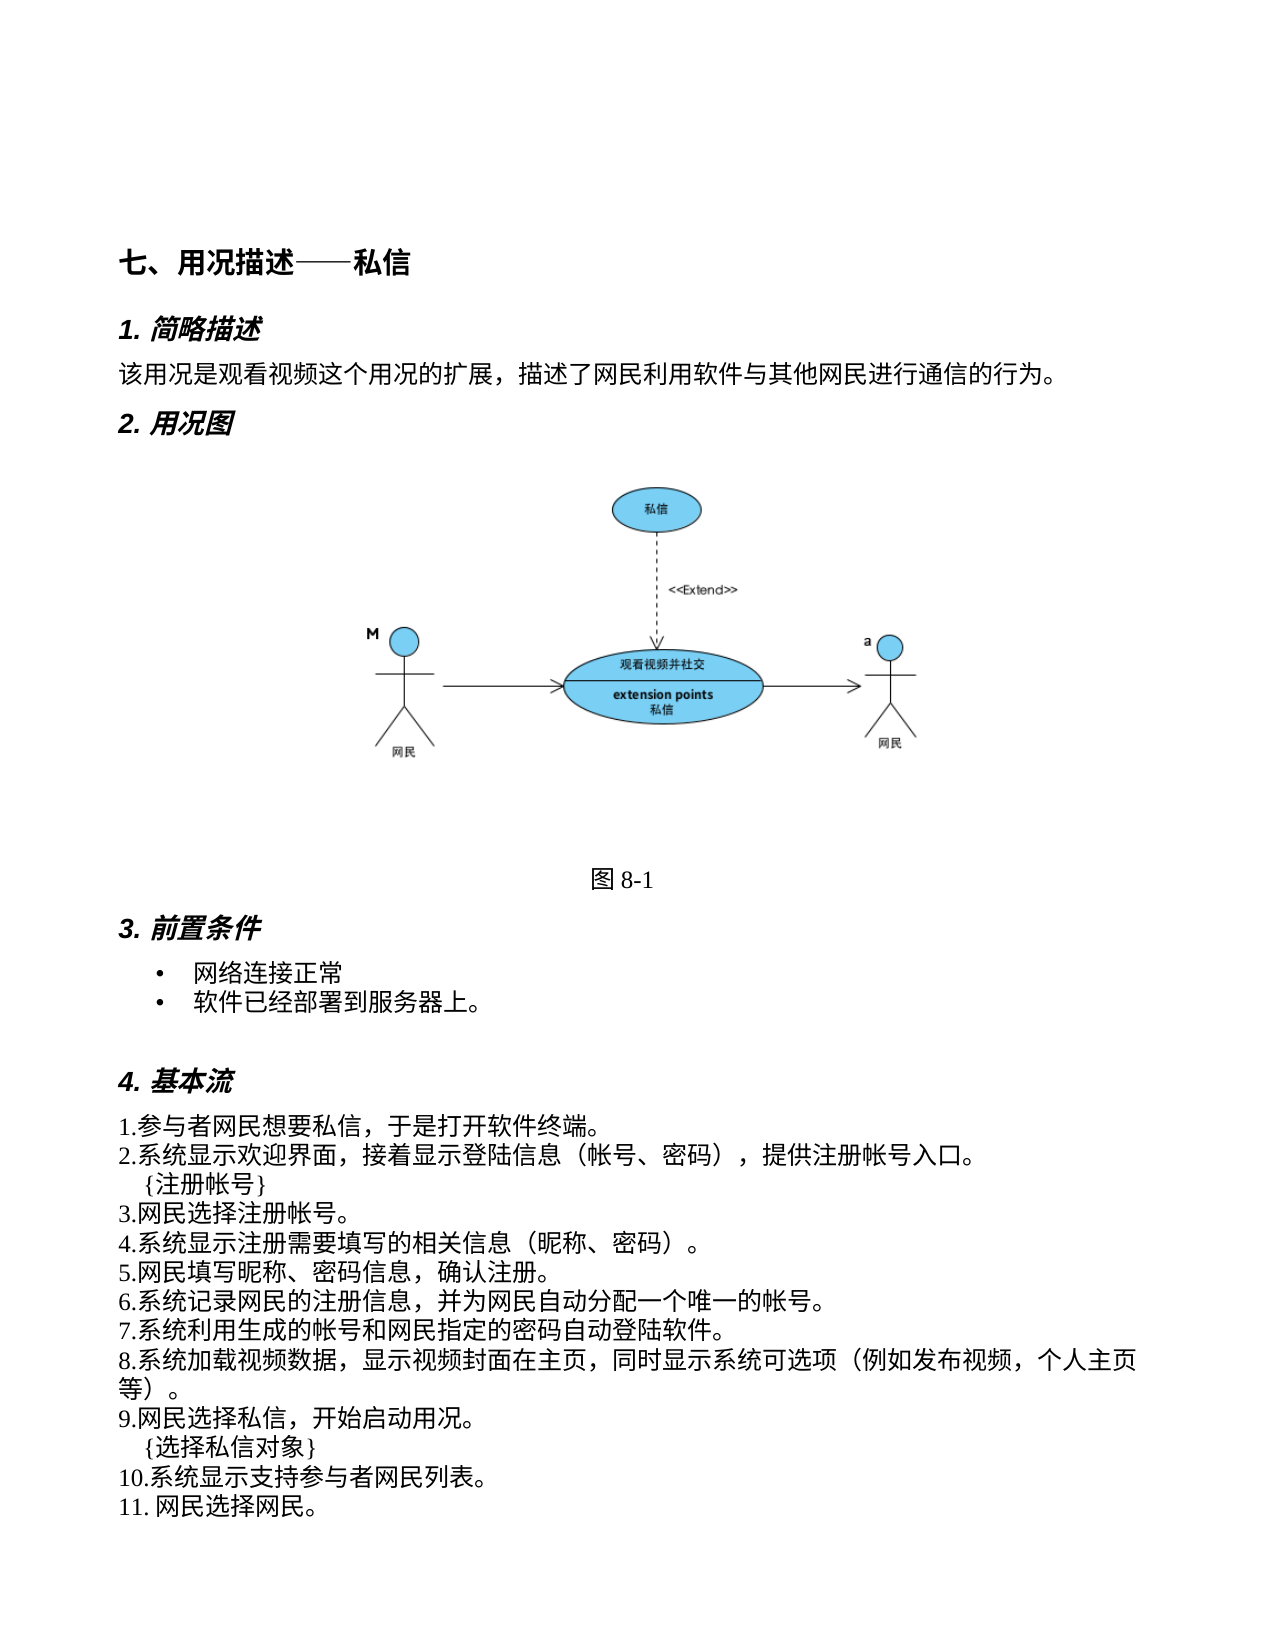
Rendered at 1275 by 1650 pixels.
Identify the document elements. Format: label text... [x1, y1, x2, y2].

subtitle 4. 基本流 [118, 1059, 1157, 1099]
text 6.系统记录网民的注册信息，并为网民自动分配一个唯一的帐号。 [118, 1287, 1157, 1316]
subtitle 1. 简略描述 [118, 307, 1157, 347]
text 4.系统显示注册需要填写的相关信息（昵称、密码）。 [118, 1229, 1157, 1258]
text 11. 网民选择网民。 [118, 1492, 1157, 1521]
text 5.网民填写昵称、密码信息，确认注册。 [118, 1258, 1157, 1287]
list 软件已经部署到服务器上。 [156, 988, 1157, 1018]
text 2.系统显示欢迎界面，接着显示登陆信息（帐号、密码），提供注册帐号入口。 [118, 1141, 1157, 1170]
subtitle 七、用况描述——私信 [118, 240, 1157, 282]
text 8.系统加载视频数据，显示视频封面在主页，同时显示系统可选项（例如发布视频，个人主页等）。 [118, 1346, 1157, 1404]
text 10.系统显示支持参与者网民列表。 [118, 1463, 1157, 1492]
subtitle 2. 用况图 [118, 402, 1157, 442]
text 图8-1 [118, 865, 1157, 894]
text 3.网民选择注册帐号。 [118, 1199, 1157, 1229]
text {注册帐号} [118, 1170, 1157, 1199]
text 9.网民选择私信，开始启动用况。 [118, 1404, 1157, 1433]
text 1.参与者网民想要私信，于是打开软件终端。 [118, 1112, 1157, 1141]
picture [118, 454, 1157, 821]
subtitle 3. 前置条件 [118, 907, 1157, 947]
list 网络连接正常 [156, 959, 1157, 988]
text 该用况是观看视频这个用况的扩展，描述了网民利用软件与其他网民进行通信的行为。 [118, 360, 1157, 389]
text {选择私信对象} [118, 1433, 1157, 1463]
text 7.系统利用生成的帐号和网民指定的密码自动登陆软件。 [118, 1316, 1157, 1346]
